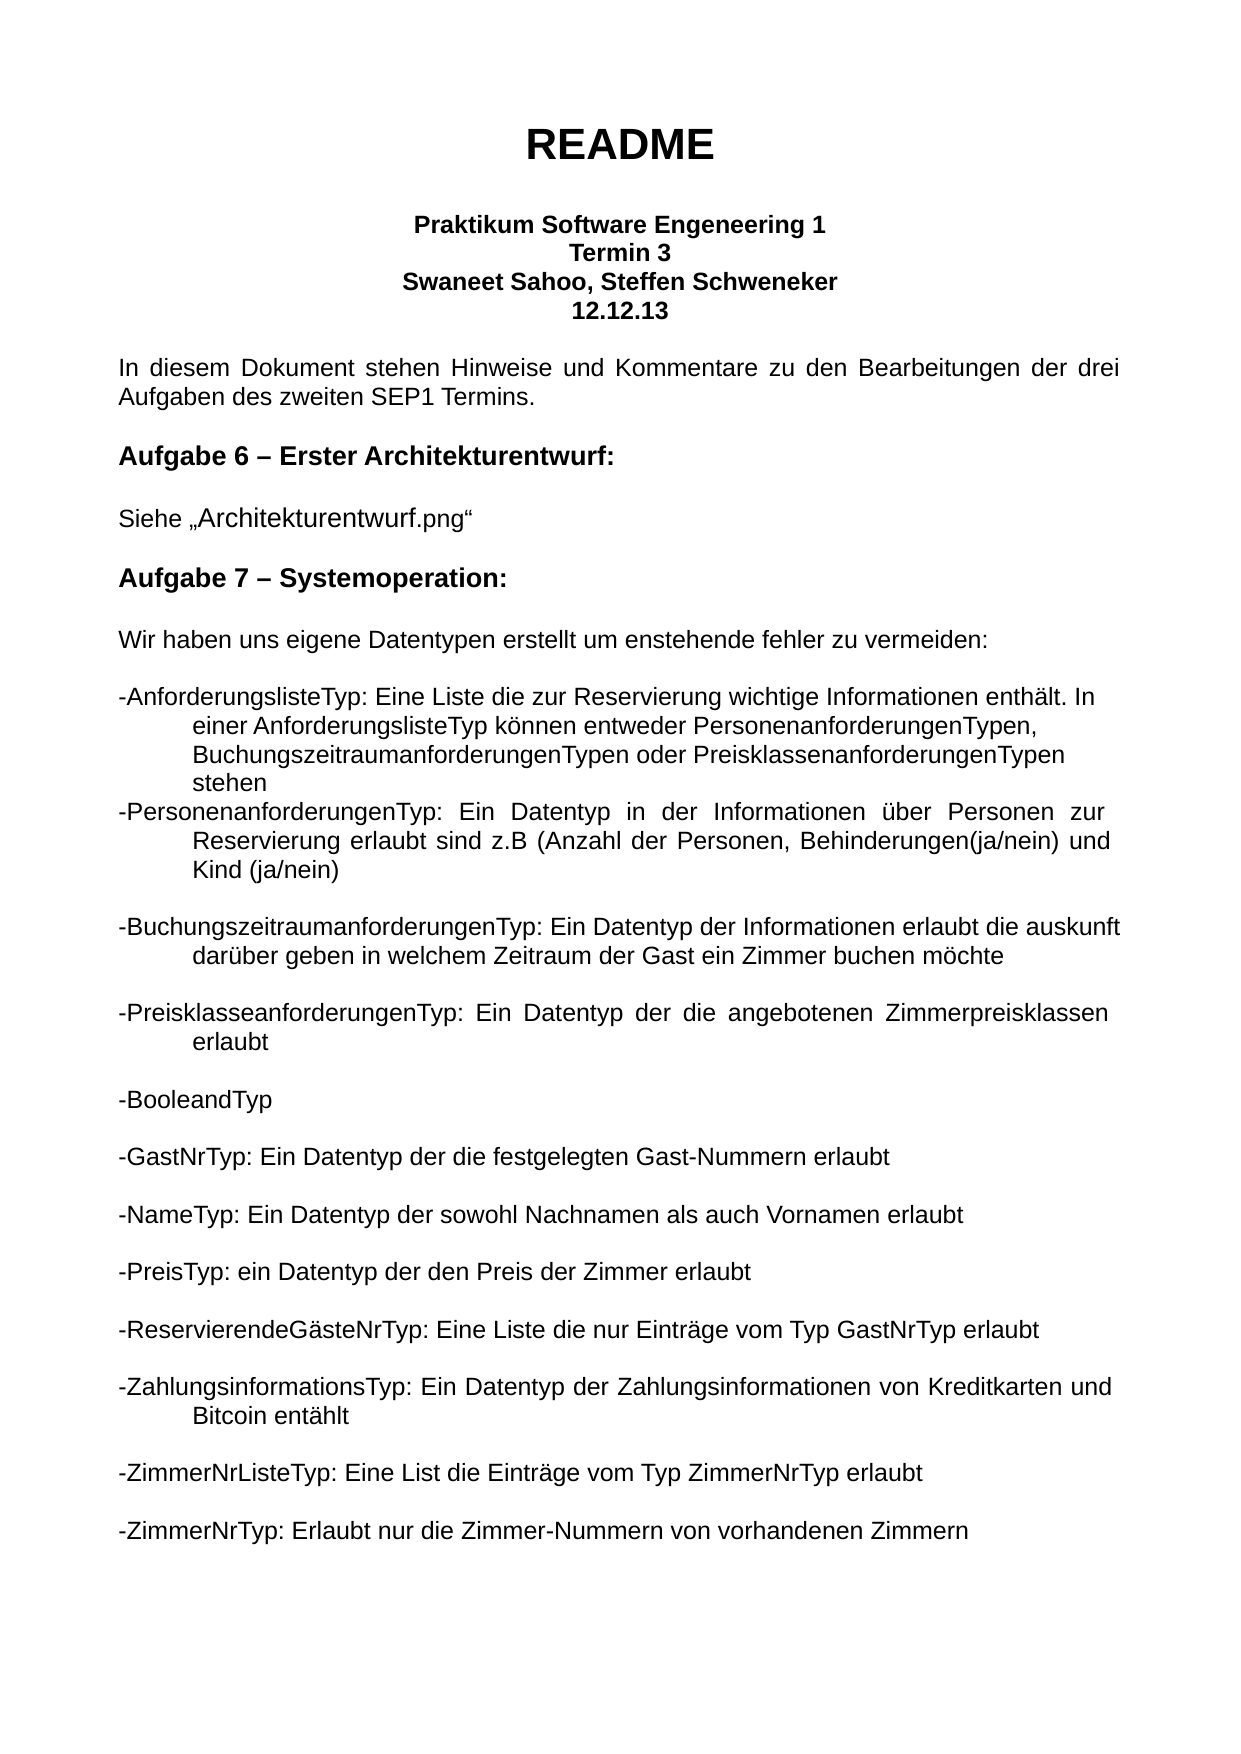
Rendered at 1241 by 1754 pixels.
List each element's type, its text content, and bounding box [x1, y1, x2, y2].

text Swaneet Sahoo, Steffen Schweneker [118, 267, 1122, 296]
text -PersonenanforderungenTyp: Ein Datentyp in der Informationen über Personen zur Reservierung erlaubt sind z.B (Anzahl der Personen, Behinderungen(ja/nein) und Kind (ja/nein) [118, 797, 1122, 883]
text -BooleandTyp [118, 1085, 1122, 1113]
text Wir haben uns eigene Datentypen erstellt um enstehende fehler zu vermeiden: [118, 625, 1122, 653]
text -BuchungszeitraumanforderungenTyp: Ein Datentyp der Informationen erlaubt die auskunft darüber geben in welchem Zeitraum der Gast ein Zimmer buchen möchte [118, 912, 1122, 970]
text Termin 3 [118, 238, 1122, 267]
text -AnforderungslisteTyp: Eine Liste die zur Reservierung wichtige Informationen enthält. In einer AnforderungslisteTyp können entweder PersonenanforderungenTypen, BuchungszeitraumanforderungenTypen oder PreisklassenanforderungenTypen stehen [118, 682, 1122, 797]
text -PreisTyp: ein Datentyp der den Preis der Zimmer erlaubt [118, 1257, 1122, 1286]
text Siehe „Architekturentwurf.png“ [118, 502, 1122, 533]
text In diesem Dokument stehen Hinweise und Kommentare zu den Bearbeitungen der drei Aufgaben des zweiten SEP1 Termins. [118, 353, 1122, 411]
text 12.12.13 [118, 296, 1122, 325]
text Aufgabe 7 – Systemoperation: [118, 562, 1122, 593]
text -ReservierendeGästeNrTyp: Eine Liste die nur Einträge vom Typ GastNrTyp erlaubt [118, 1315, 1122, 1343]
text -ZahlungsinformationsTyp: Ein Datentyp der Zahlungsinformationen von Kreditkarten und Bitcoin entählt [118, 1372, 1122, 1430]
text Praktikum Software Engeneering 1 [118, 210, 1122, 238]
text -ZimmerNrListeTyp: Eine List die Einträge vom Typ ZimmerNrTyp erlaubt [118, 1458, 1122, 1487]
text Aufgabe 6 – Erster Architekturentwurf: [118, 440, 1122, 471]
text -PreisklasseanforderungenTyp: Ein Datentyp der die angebotenen Zimmerpreisklassen erlaubt [118, 998, 1122, 1056]
text -NameTyp: Ein Datentyp der sowohl Nachnamen als auch Vornamen erlaubt [118, 1200, 1122, 1228]
text README [118, 118, 1122, 168]
text -ZimmerNrTyp: Erlaubt nur die Zimmer-Nummern von vorhandenen Zimmern [118, 1516, 1122, 1545]
text -GastNrTyp: Ein Datentyp der die festgelegten Gast-Nummern erlaubt [118, 1142, 1122, 1171]
